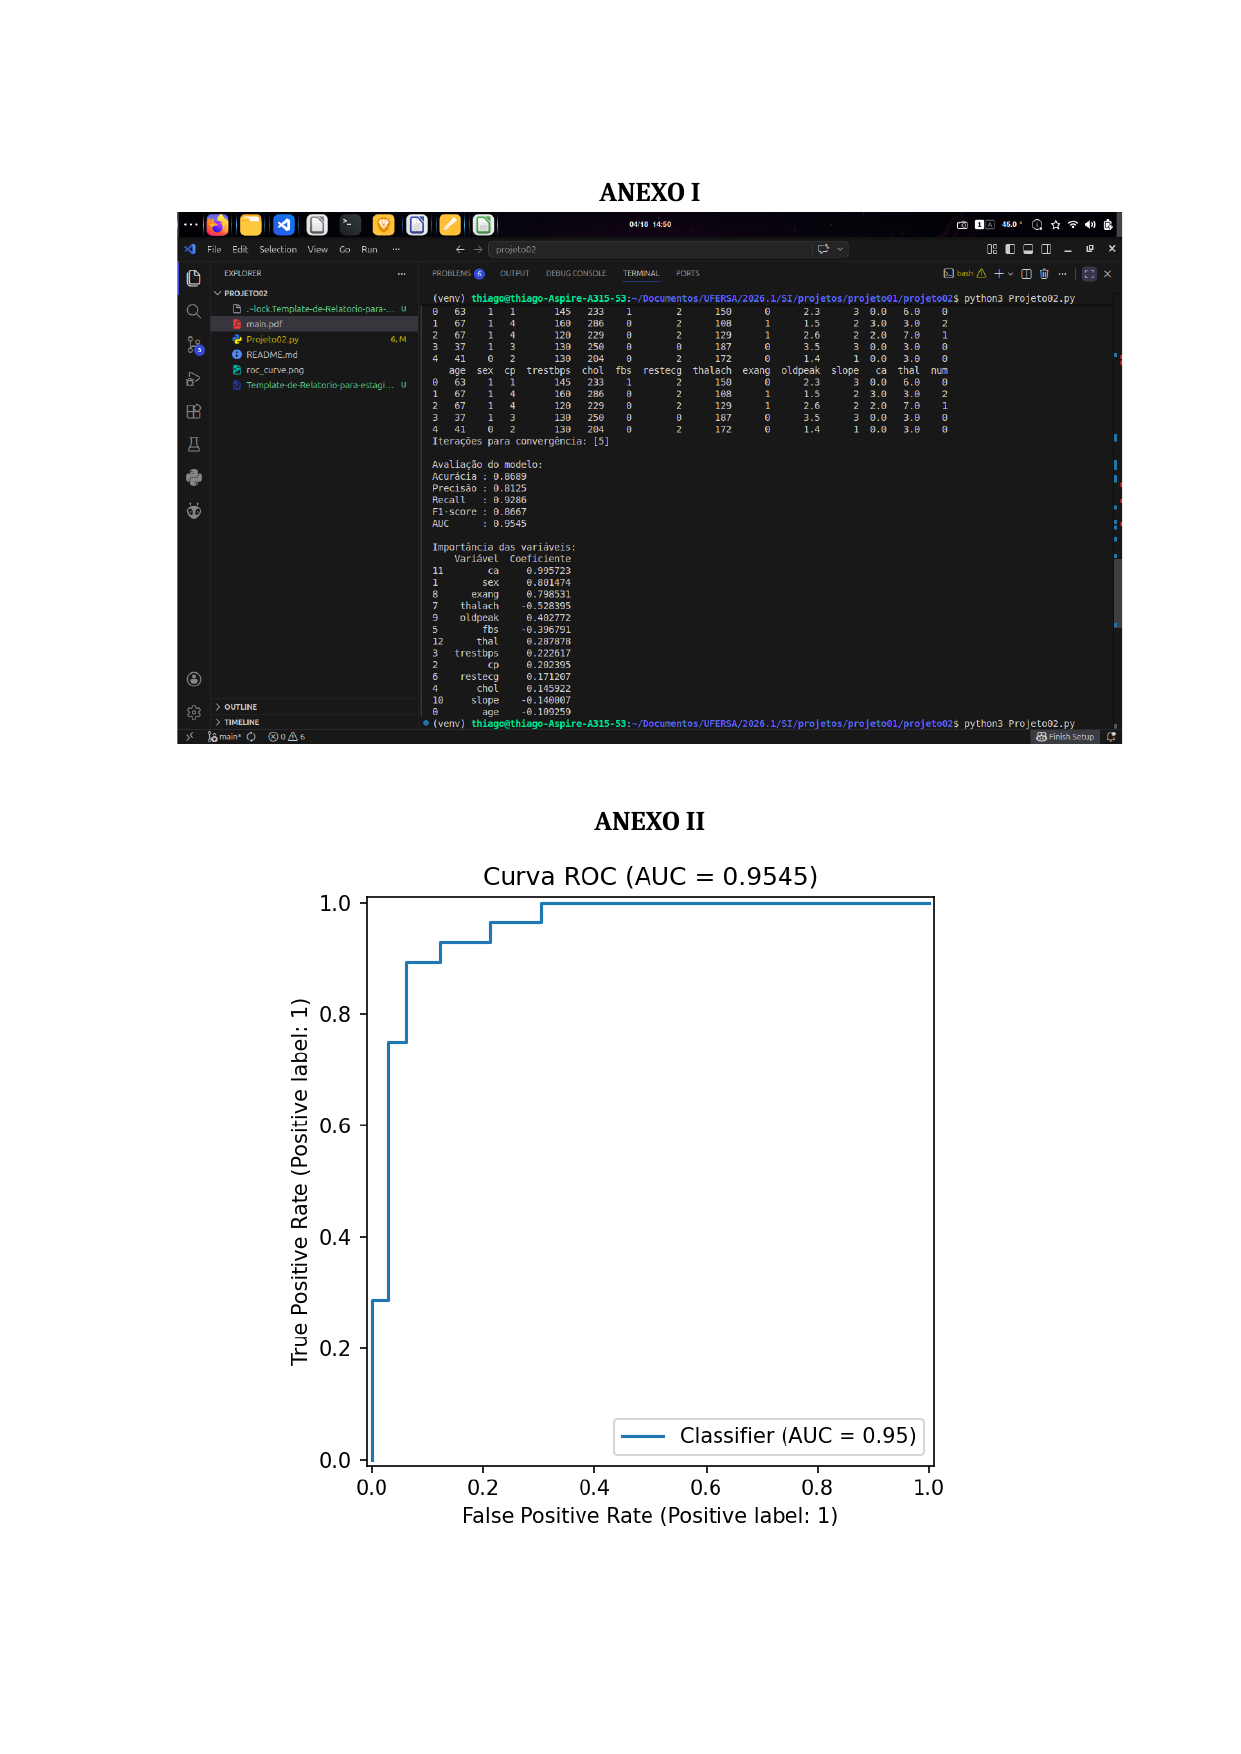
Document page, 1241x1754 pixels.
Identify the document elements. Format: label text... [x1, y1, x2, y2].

subtitle ANEXO II [177, 806, 1122, 837]
picture [177, 841, 1123, 1551]
subtitle ANEXO I [177, 177, 1122, 208]
picture [177, 212, 1123, 744]
